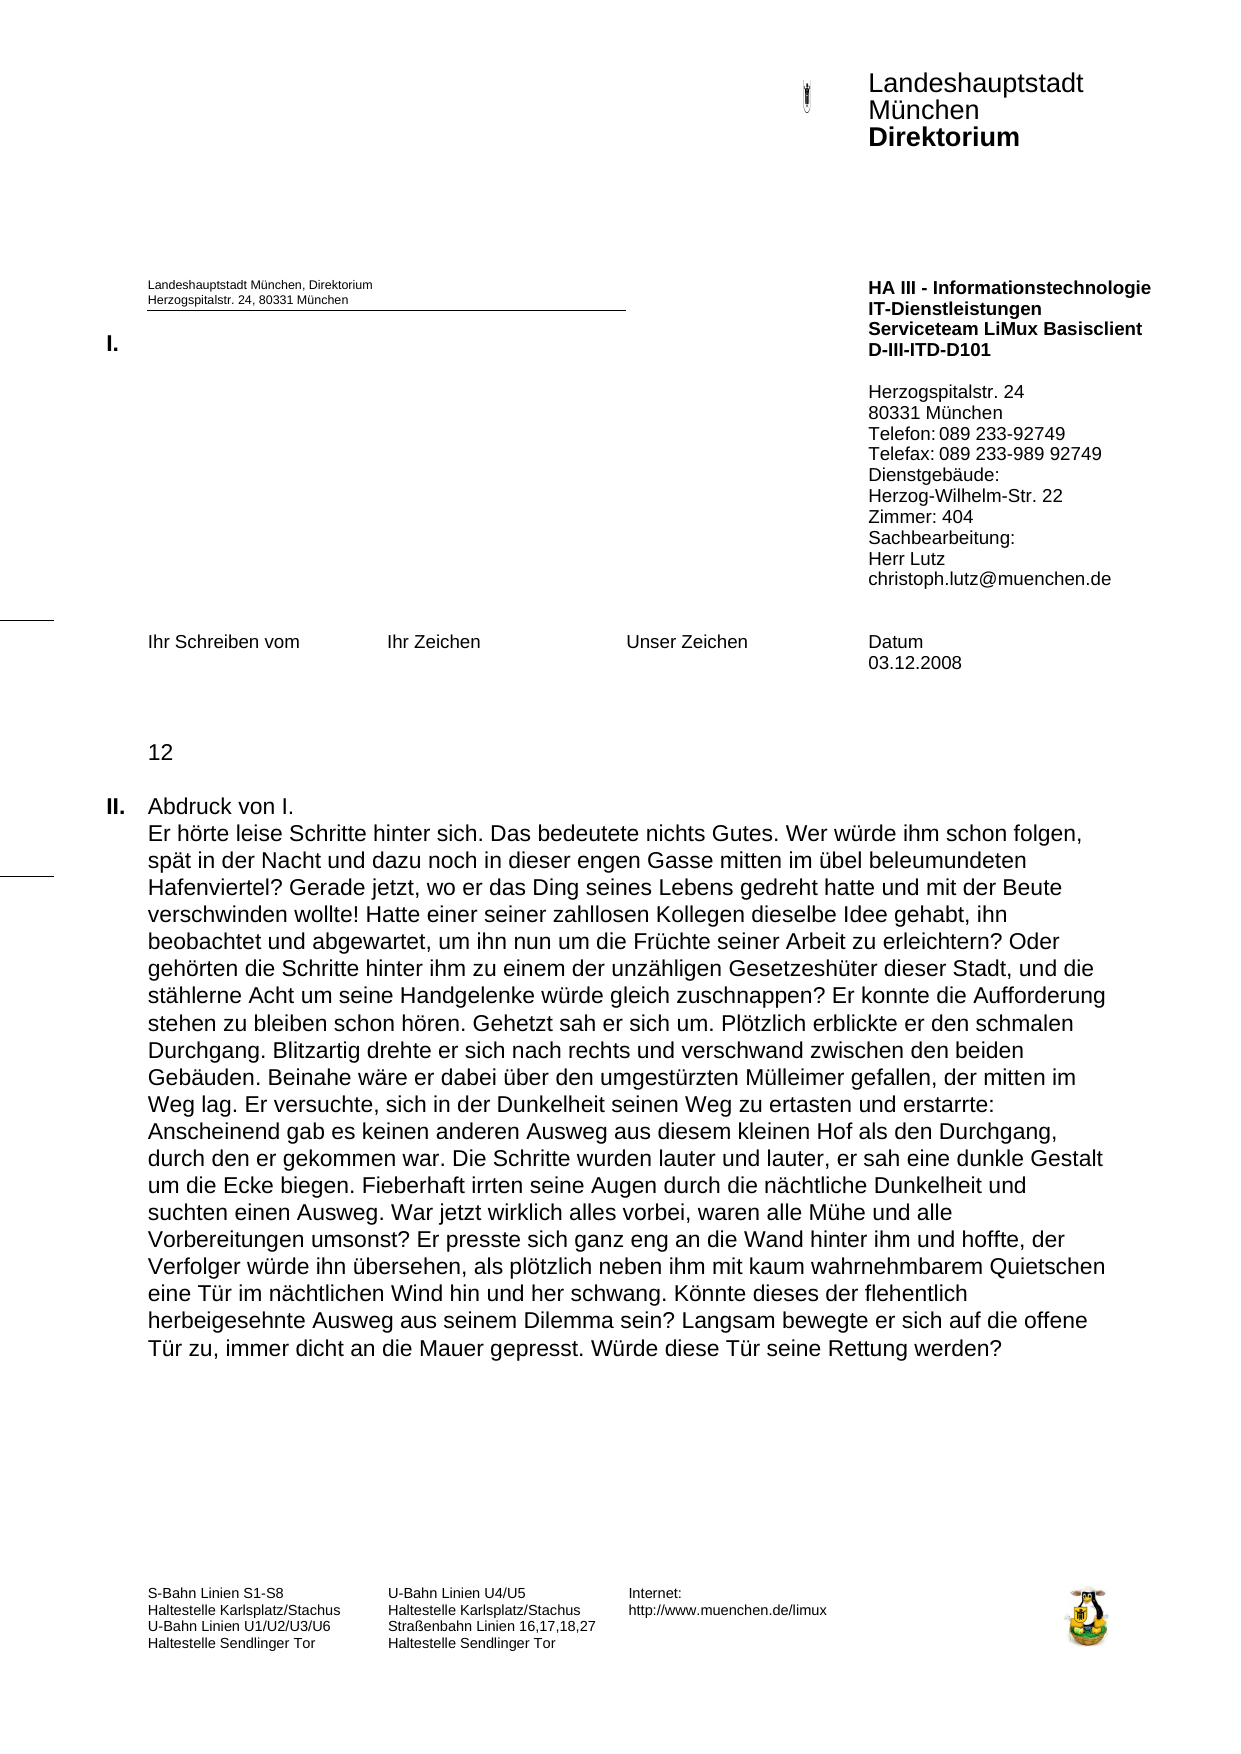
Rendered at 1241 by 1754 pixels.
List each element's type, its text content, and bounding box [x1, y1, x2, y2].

text München [868, 98, 1199, 125]
text Datum [868, 632, 1108, 653]
table_header S-Bahn Linien S1-S8 Haltestelle Karlsplatz/Stachus U-Bahn Linien U1/U2/U3/U6 Haltestelle Sendlinger Tor [148, 1551, 388, 1652]
text Er hörte leise Schritte hinter sich. Das bedeutete nichts Gutes. Wer würde ihm schon folgen, spät in der Nacht und dazu noch in dieser engen Gasse mitten im übel beleumundeten Hafenviertel? Gerade jetzt, wo er das Ding seines Lebens gedreht hatte und mit der Beute verschwinden wollte! Hatte einer seiner zahllosen Kollegen dieselbe Idee gehabt, ihn beobachtet und abgewartet, um ihn nun um die Früchte seiner Arbeit zu erleichtern? Oder gehörten die Schritte hinter ihm zu einem der unzähligen Gesetzeshüter dieser Stadt, und die stählerne Acht um seine Handgelenke würde gleich zuschnappen? Er konnte die Aufforderung stehen zu bleiben schon hören. Gehetzt sah er sich um. Plötzlich erblickte er den schmalen Durchgang. Blitzartig drehte er sich nach rechts und verschwand zwischen den beiden Gebäuden. Beinahe wäre er dabei über den umgestürzten Mülleimer gefallen, der mitten im Weg lag. Er versuchte, sich in der Dunkelheit seinen Weg zu ertasten und erstarrte: Anscheinend gab es keinen anderen Ausweg aus diesem kleinen Hof als den Durchgang, durch den er gekommen war. Die Schritte wurden lauter und lauter, er sah eine dunkle Gestalt um die Ecke biegen. Fieberhaft irrten seine Augen durch die nächtliche Dunkelheit und suchten einen Ausweg. War jetzt wirklich alles vorbei, waren alle Mühe und alle Vorbereitungen umsonst? Er presste sich ganz eng an die Wand hinter ihm und hoffte, der Verfolger würde ihn übersehen, als plötzlich neben ihm mit kaum wahrnehmbarem Quietschen eine Tür im nächtlichen Wind hin und her schwang. Könnte dieses der flehentlich herbeigesehnte Ausweg aus seinem Dilemma sein? Langsam bewegte er sich auf die offene Tür zu, immer dicht an die Mauer gepresst. Würde diese Tür seine Rettung werden? [148, 820, 1109, 1361]
text HA III - Informationstechnologie IT-Dienstleistungen Serviceteam LiMux Basisclient [868, 277, 1199, 340]
text Direktorium [868, 125, 1199, 152]
text Ihr Zeichen [387, 632, 593, 653]
text 03.12.2008 [868, 653, 1108, 673]
table_header U-Bahn Linien U4/U5 Haltestelle Karlsplatz/Stachus Straßenbahn Linien 16,17,18,27 Haltestelle Sendlinger Tor [388, 1551, 628, 1652]
text II. Abdruck von I. [106, 793, 1109, 820]
picture [803, 80, 811, 113]
text Landeshauptstadt [868, 71, 1199, 98]
text 12 [148, 738, 1109, 766]
text Landeshauptstadt München, Direktorium [148, 277, 626, 292]
text I. [106, 331, 136, 356]
text D-III-ITD-D101 [868, 340, 1199, 361]
text Herzogspitalstr. 24, 80331 München [148, 292, 626, 307]
text Unser Zeichen [626, 632, 833, 653]
text Herzogspitalstr. 24 80331 München Telefon: 089 233-92749 Telefax: 089 233-989 92749 Dienstgebäude: Herzog-Wilhelm-Str. 22 Zimmer: 404 Sachbearbeitung: Herr Lutz christoph.lutz@muenchen.de [868, 382, 1199, 590]
table_header Internet: http://www.muenchen.de/limux [628, 1551, 869, 1652]
picture [1063, 1585, 1109, 1647]
table_header [869, 1551, 1110, 1652]
text Ihr Schreiben vom [148, 632, 354, 653]
